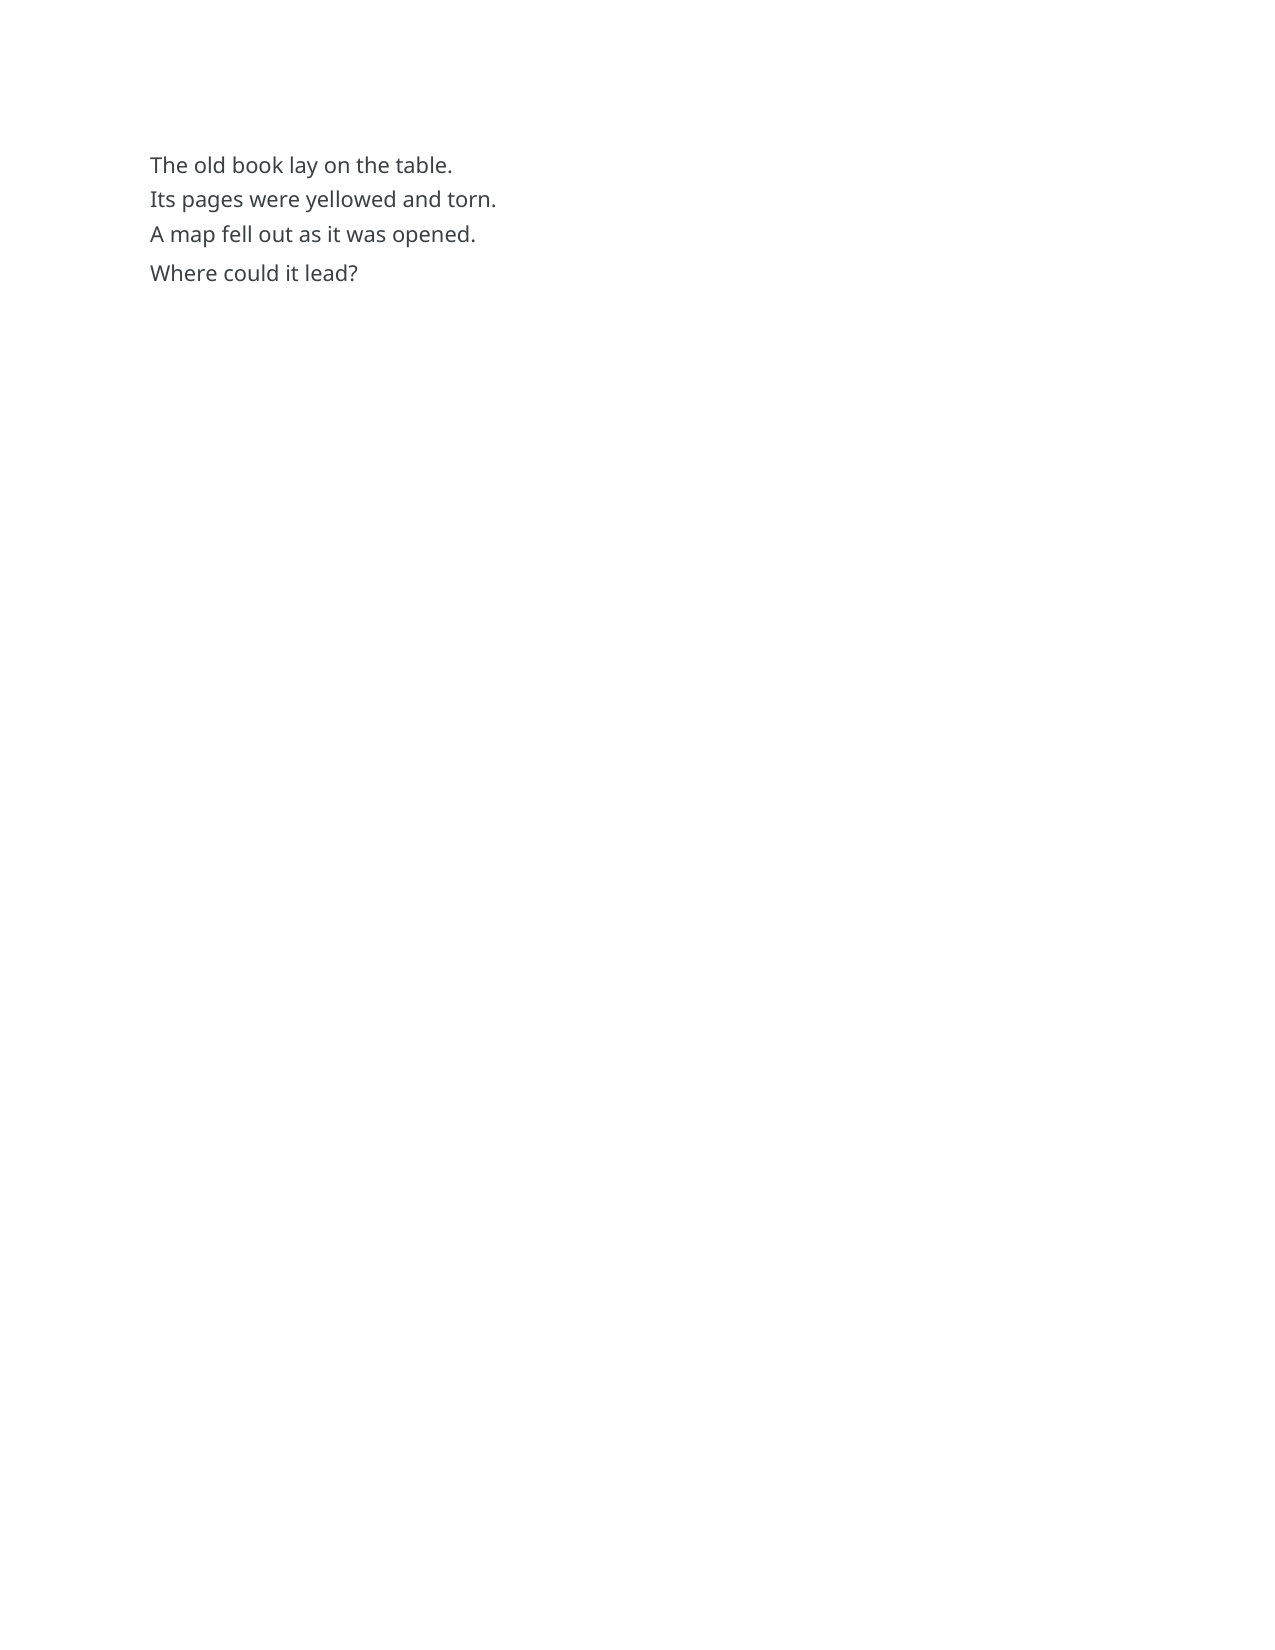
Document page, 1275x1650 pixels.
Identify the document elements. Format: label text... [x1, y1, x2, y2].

text The old book lay on the table. Its pages were yellowed and torn. A map fell out as it was opened. Where could it lead? [150, 150, 1125, 288]
